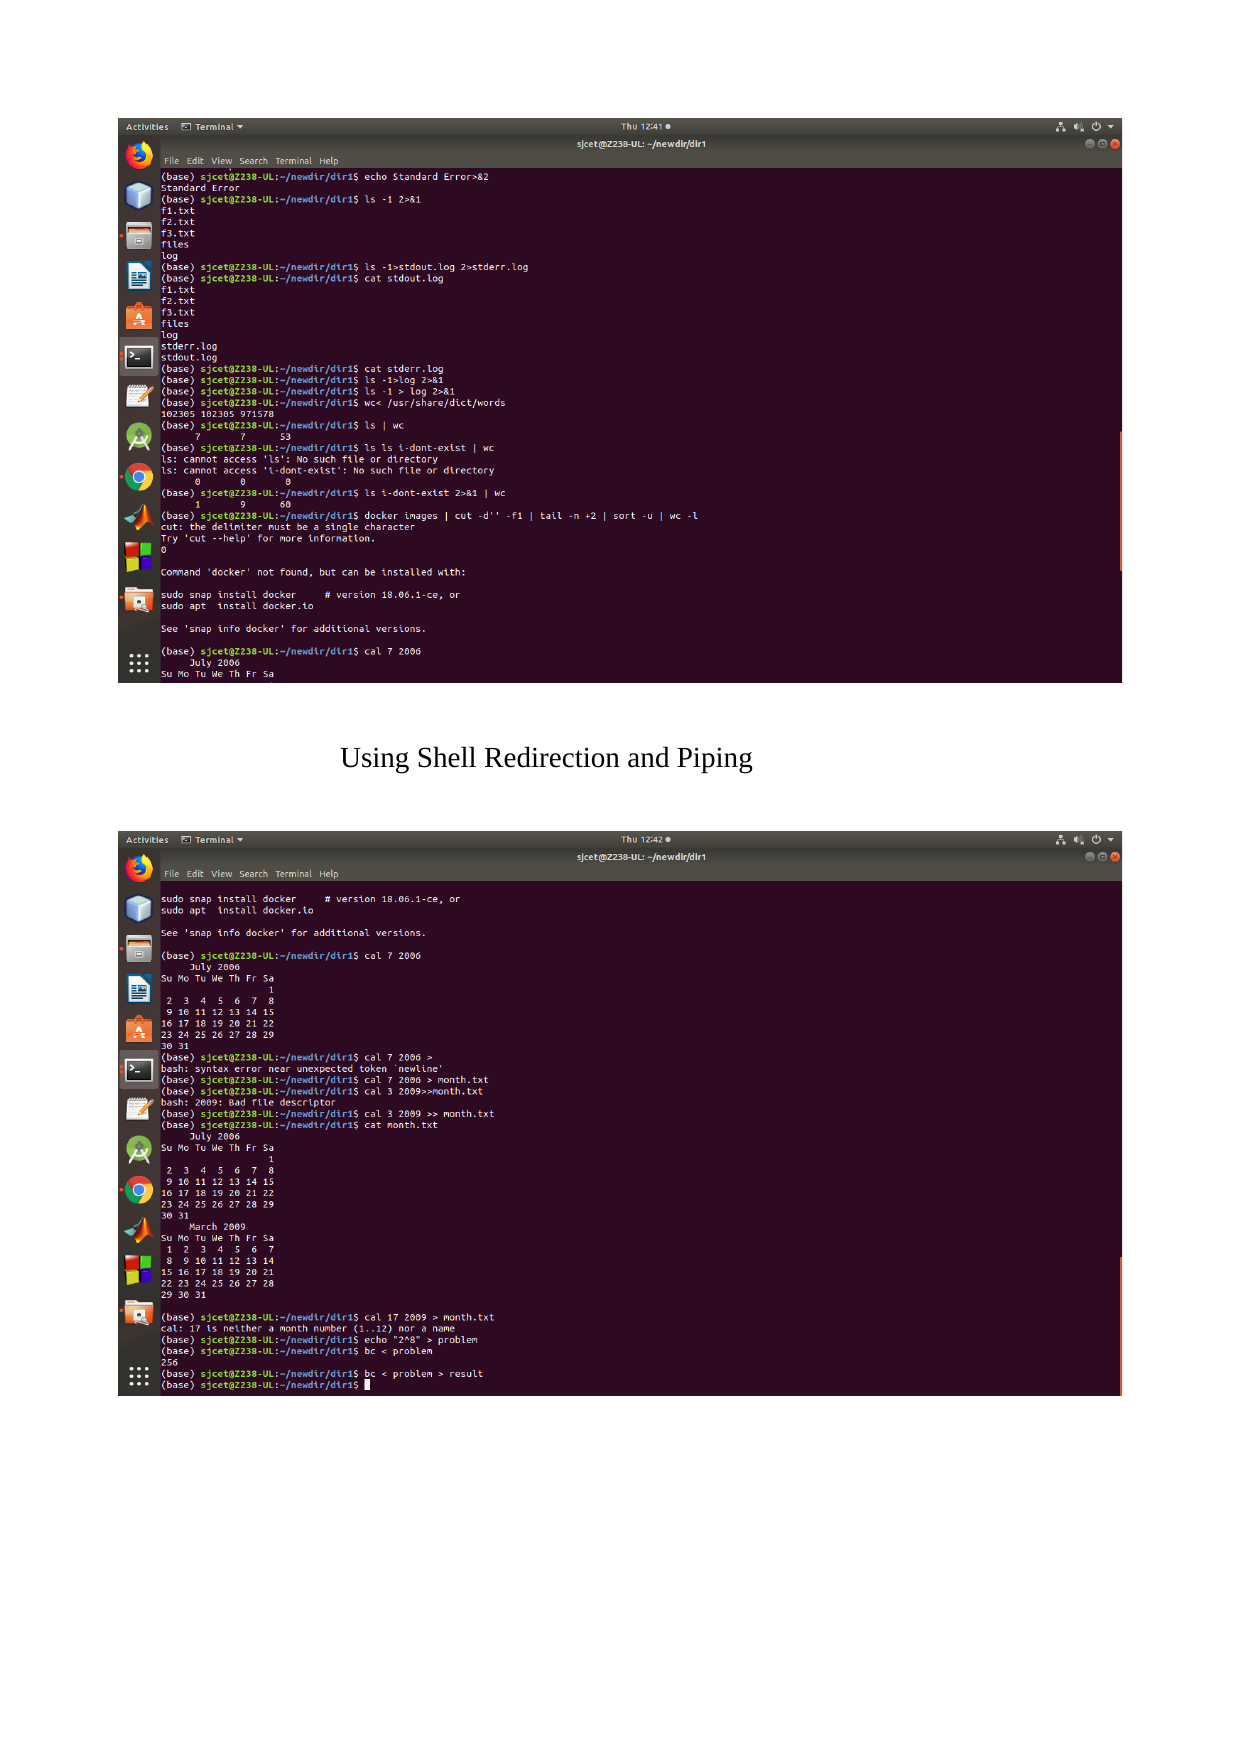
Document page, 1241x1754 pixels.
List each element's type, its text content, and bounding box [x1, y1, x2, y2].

text Using Shell Redirection and Piping [118, 740, 1122, 774]
picture [118, 831, 1123, 1396]
picture [118, 118, 1123, 683]
